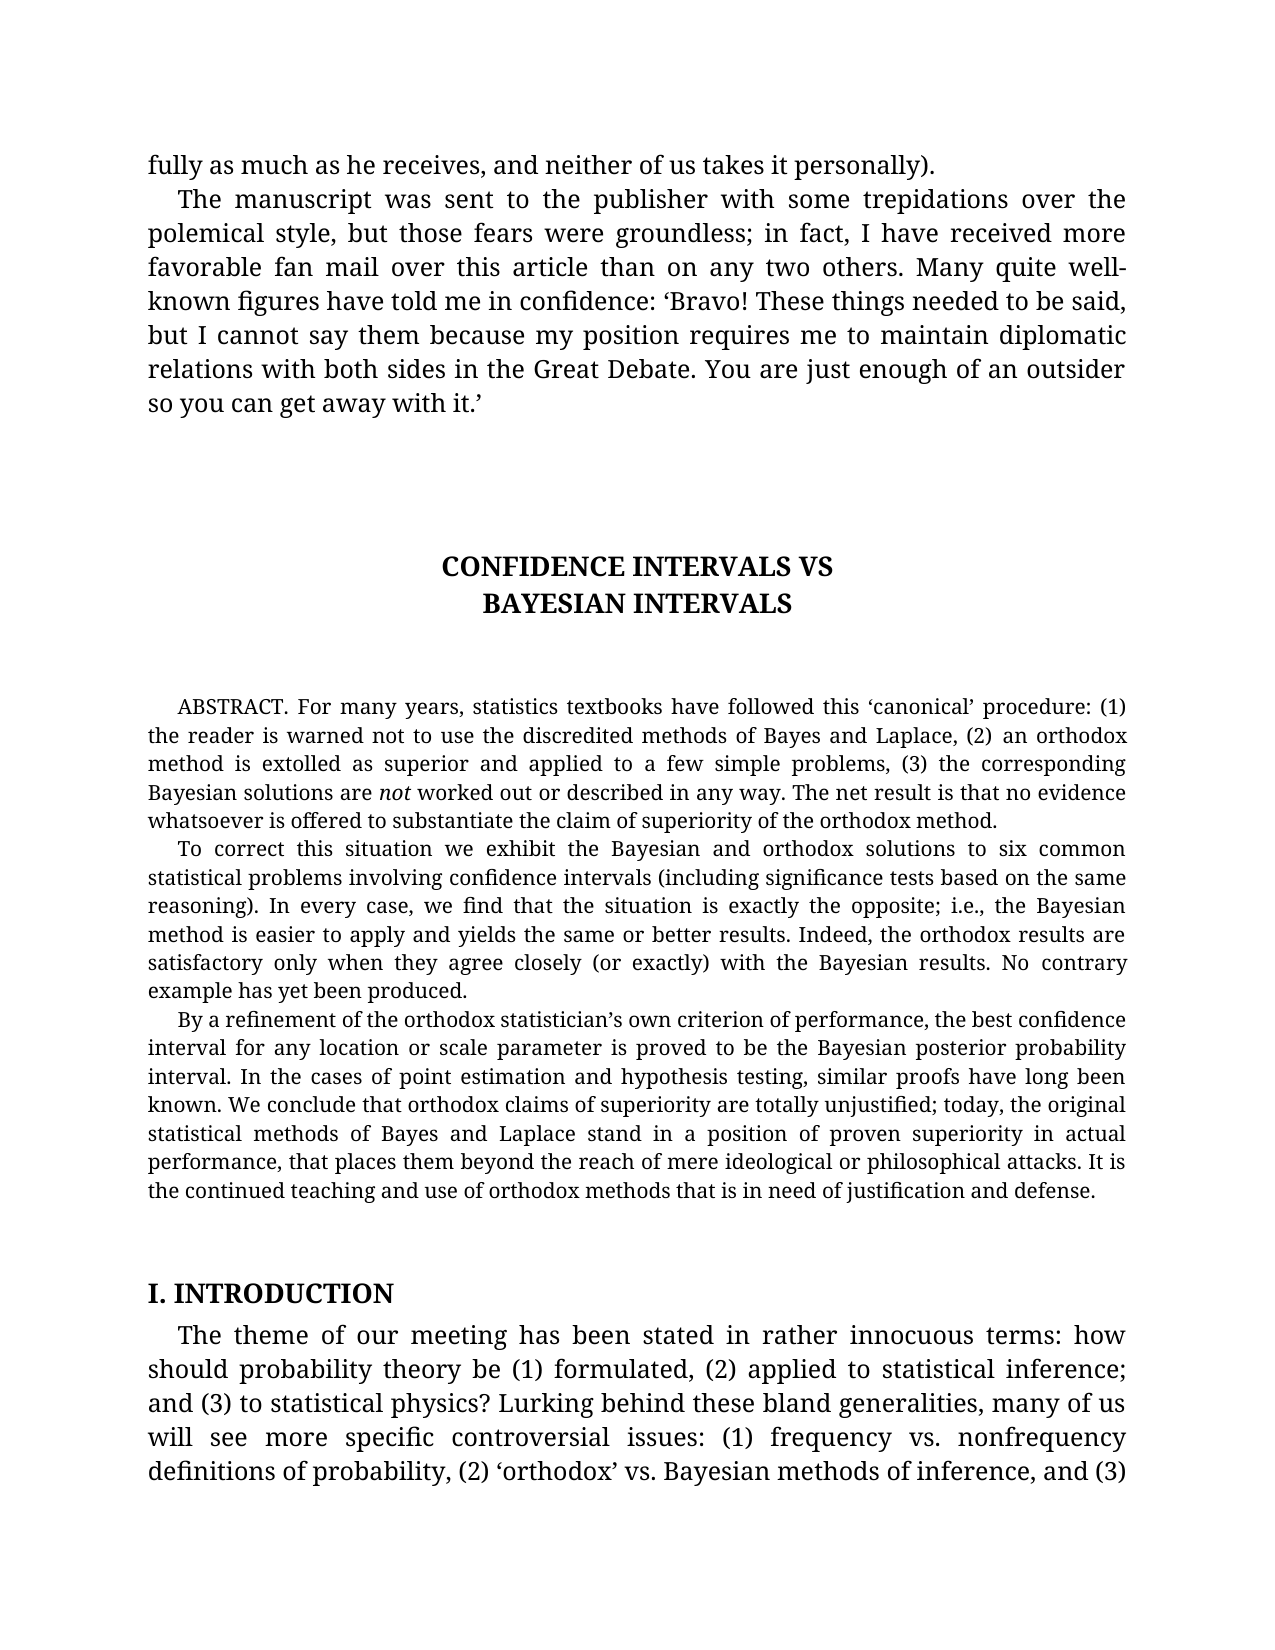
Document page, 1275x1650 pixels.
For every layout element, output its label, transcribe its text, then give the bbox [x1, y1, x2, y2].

text By a refinement of the orthodox statistician’s own criterion of performance, the best confidence interval for any location or scale parameter is proved to be the Bayesian posterior probability interval. In the cases of point estimation and hypothesis testing, similar proofs have long been known. We conclude that orthodox claims of superiority are totally unjustified; today, the original statistical methods of Bayes and Laplace stand in a position of proven superiority in actual performance, that places them beyond the reach of mere ideological or philosophical attacks. It is the continued teaching and use of orthodox methods that is in need of justification and defense. [148, 1005, 1127, 1204]
text ABSTRACT. For many years, statistics textbooks have followed this ‘canonical’ procedure: (1) the reader is warned not to use the discredited methods of Bayes and Laplace, (2) an orthodox method is extolled as superior and applied to a few simple problems, (3) the corresponding Bayesian solutions are not worked out or described in any way. The net result is that no evidence whatsoever is offered to substantiate the claim of superiority of the orthodox method. [148, 692, 1127, 834]
text The theme of our meeting has been stated in rather innocuous terms: how should probability theory be (1) formulated, (2) applied to statistical inference; and (3) to statistical physics? Lurking behind these bland generalities, many of us will see more specific controversial issues: (1) frequency vs. nonfrequency definitions of probability, (2) ‘orthodox’ vs. Bayesian methods of inference, and (3) [148, 1318, 1127, 1488]
text fully as much as he receives, and neither of us takes it personally). [148, 148, 1127, 182]
text The manuscript was sent to the publisher with some trepidations over the polemical style, but those fears were groundless; in fact, I have received more favorable fan mail over this article than on any two others. Many quite well-known figures have told me in confidence: ‘Bravo! These things needed to be said, but I cannot say them because my position requires me to maintain diplomatic relations with both sides in the Great Debate. You are just enough of an outsider so you can get away with it.’ [148, 182, 1127, 420]
subtitle CONFIDENCE INTERVALS VS BAYESIAN INTERVALS [148, 547, 1127, 621]
text To correct this situation we exhibit the Bayesian and orthodox solutions to six common statistical problems involving confidence intervals (including significance tests based on the same reasoning). In every case, we find that the situation is exactly the opposite; i.e., the Bayesian method is easier to apply and yields the same or better results. Indeed, the orthodox results are satisfactory only when they agree closely (or exactly) with the Bayesian results. No contrary example has yet been produced. [148, 834, 1127, 1005]
subtitle I. INTRODUCTION [148, 1274, 1127, 1311]
